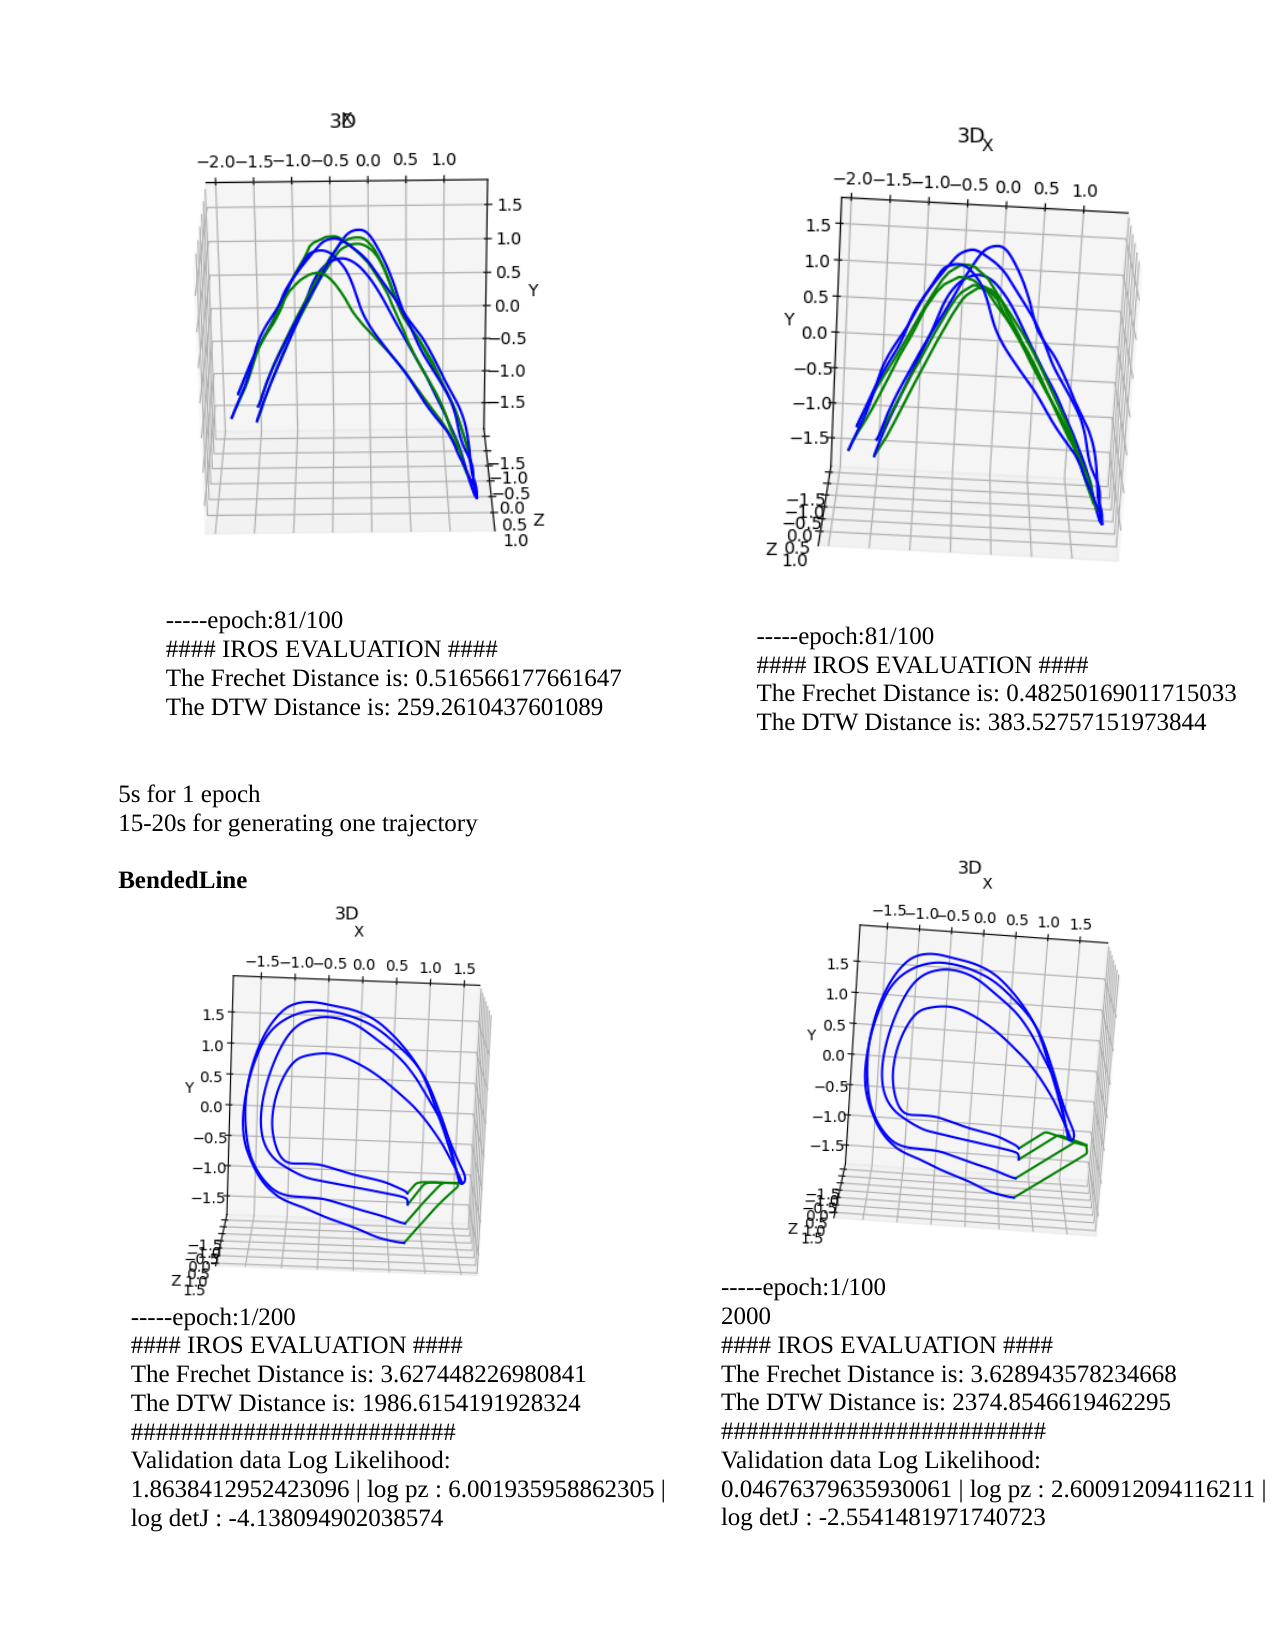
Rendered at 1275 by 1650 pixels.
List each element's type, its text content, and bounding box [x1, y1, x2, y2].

text BendedLine [118, 866, 775, 894]
picture [762, 122, 1158, 578]
picture [177, 107, 553, 555]
text 15-20s for generating one trajectory [118, 808, 1157, 837]
text [1133, 866, 1157, 894]
text 5s for 1 epoch [118, 779, 1157, 808]
picture [775, 855, 1133, 1257]
picture [163, 900, 503, 1308]
